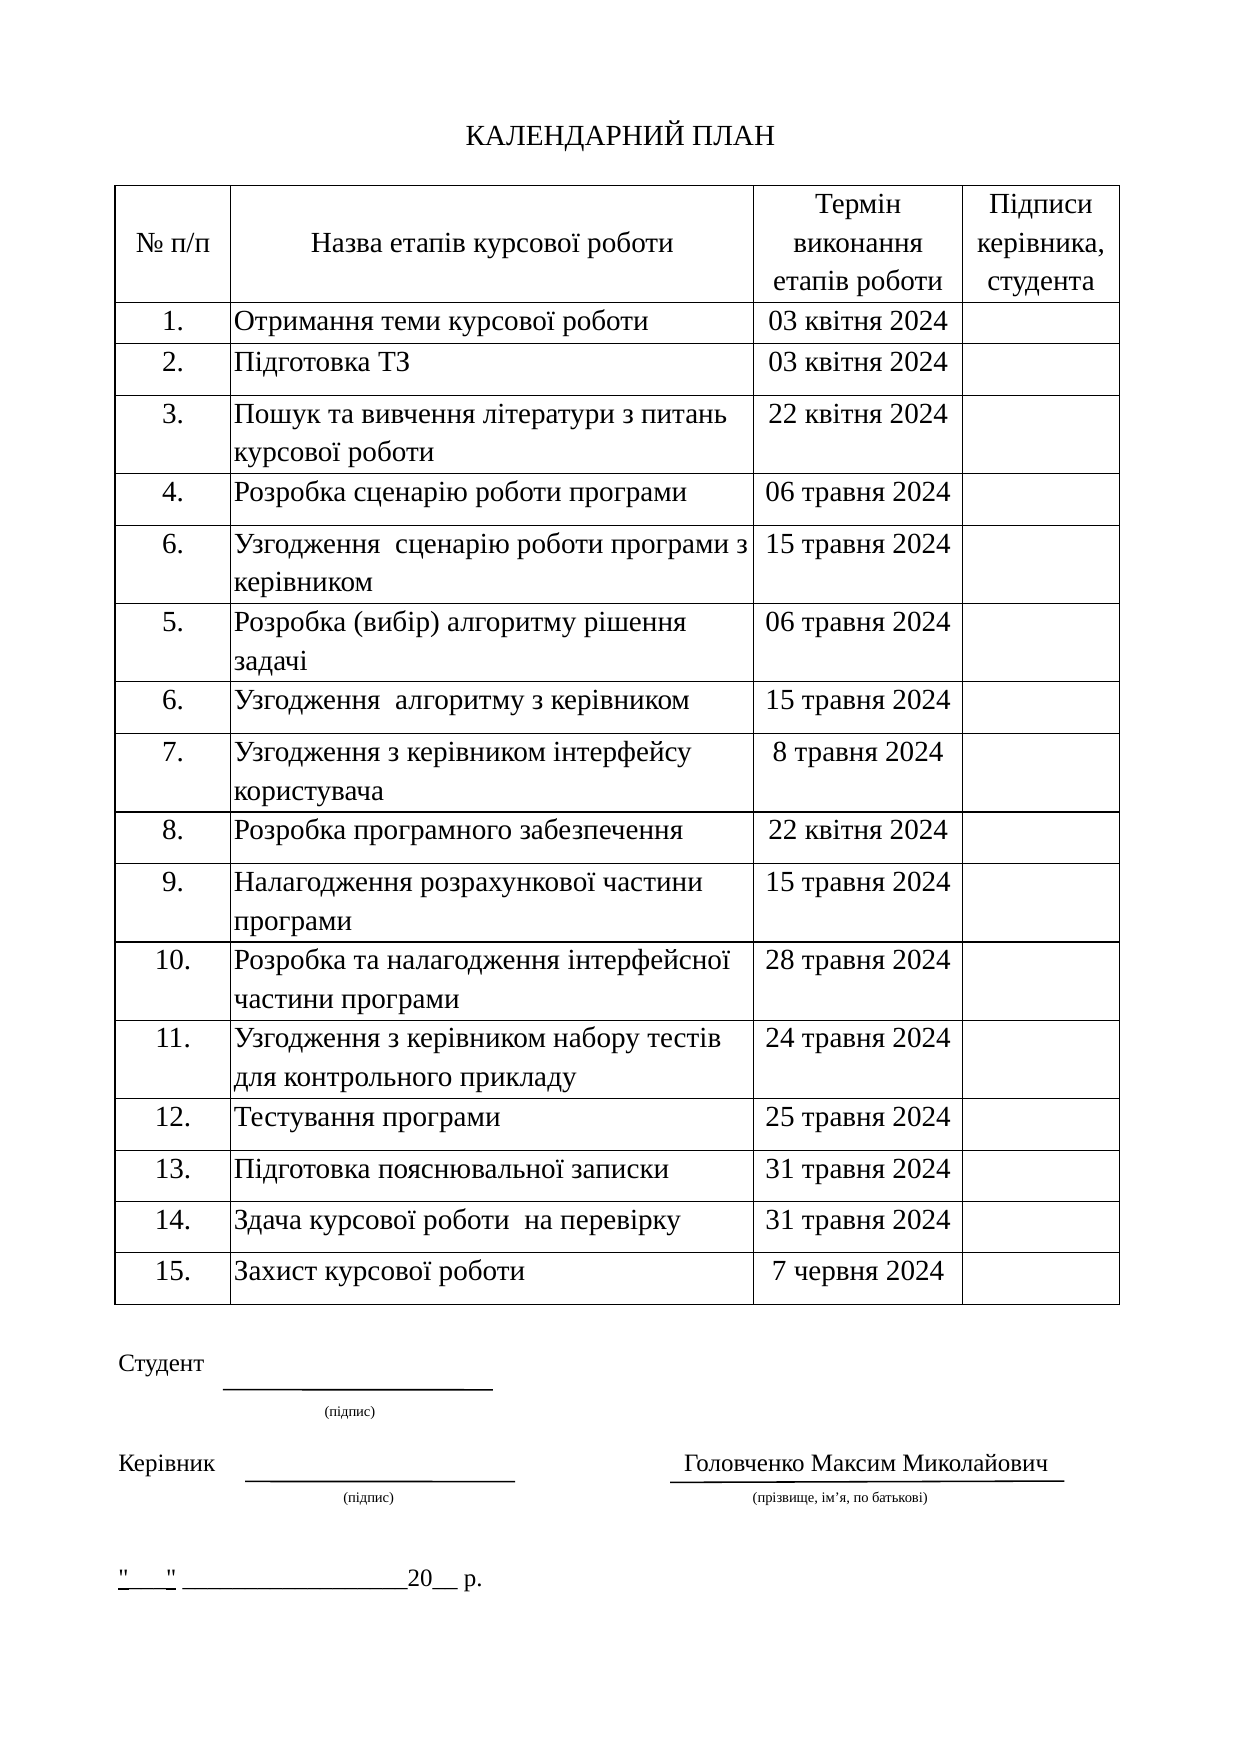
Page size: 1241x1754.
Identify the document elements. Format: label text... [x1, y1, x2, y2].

table_cell [963, 943, 1119, 1019]
table_cell [963, 604, 1119, 681]
table_cell 7 червня 2024 [754, 1253, 962, 1303]
table_cell 28 травня 2024 [754, 943, 962, 1019]
table_header Назва етапів курсової роботи [231, 186, 753, 302]
table_cell 31 травня 2024 [754, 1202, 962, 1252]
table_cell [963, 1202, 1119, 1252]
table_cell 7. [116, 734, 230, 811]
table_cell 8. [116, 813, 230, 863]
table_cell 9. [116, 864, 230, 941]
table_cell 5. [116, 604, 230, 681]
table_cell 06 травня 2024 [754, 474, 962, 525]
table_header Підписи керівника, студента [963, 186, 1119, 302]
table_cell [963, 682, 1119, 733]
table_cell 15 травня 2024 [754, 682, 962, 733]
table_cell Захист курсової роботи [231, 1253, 753, 1303]
table_cell [963, 344, 1119, 395]
text Студент [118, 1348, 1122, 1376]
table_cell 12. [116, 1099, 230, 1150]
table_cell [963, 1151, 1119, 1201]
table_cell 6. [116, 526, 230, 603]
table_cell 15. [116, 1253, 230, 1303]
table_cell 4. [116, 474, 230, 525]
table_cell 03 квітня 2024 [754, 303, 962, 343]
table_header Термін виконання етапів роботи [754, 186, 962, 302]
table_cell 22 квітня 2024 [754, 813, 962, 863]
text Керівник Головченко Максим Миколайович [118, 1448, 1122, 1477]
table_cell Підготовка ТЗ [231, 344, 753, 395]
table_cell Узгодження сценарію роботи програми з керівником [231, 526, 753, 603]
table_cell 15 травня 2024 [754, 526, 962, 603]
table_cell Розробка сценарію роботи програми [231, 474, 753, 525]
table_cell 06 травня 2024 [754, 604, 962, 681]
table_cell 15 травня 2024 [754, 864, 962, 941]
title КАЛЕНДАРНИЙ ПЛАН [118, 118, 1122, 152]
table_cell Отримання теми курсової роботи [231, 303, 753, 343]
table_cell [963, 303, 1119, 343]
table_cell 8 травня 2024 [754, 734, 962, 811]
table_cell Узгодження з керівником інтерфейсу користувача [231, 734, 753, 811]
table_cell [963, 734, 1119, 811]
table_cell [963, 396, 1119, 473]
table_cell Узгодження алгоритму з керівником [231, 682, 753, 733]
table_cell Здача курсової роботи на перевірку [231, 1202, 753, 1252]
table_cell 10. [116, 943, 230, 1019]
table_cell Розробка програмного забезпечення [231, 813, 753, 863]
table_cell 3. [116, 396, 230, 473]
table_header № п/п [116, 186, 230, 302]
table_cell Налагодження розрахункової частини програми [231, 864, 753, 941]
table_cell [963, 526, 1119, 603]
text (підпис) [118, 1391, 1122, 1419]
table_cell [963, 864, 1119, 941]
table_cell 6. [116, 682, 230, 733]
table_cell [963, 474, 1119, 525]
table_cell [963, 1021, 1119, 1098]
table_cell 25 травня 2024 [754, 1099, 962, 1150]
table_cell 24 травня 2024 [754, 1021, 962, 1098]
table_cell 11. [116, 1021, 230, 1098]
text (підпис) (прізвище, ім’я, по батькові) [118, 1477, 1122, 1506]
table_cell 03 квітня 2024 [754, 344, 962, 395]
table_cell Розробка (вибір) алгоритму рішення задачі [231, 604, 753, 681]
table_cell 2. [116, 344, 230, 395]
table_cell 22 квітня 2024 [754, 396, 962, 473]
table_cell 13. [116, 1151, 230, 1201]
table_cell Узгодження з керівником набору тестів для контрольного прикладу [231, 1021, 753, 1098]
table_cell [963, 813, 1119, 863]
table_cell Пошук та вивчення літератури з питань курсової роботи [231, 396, 753, 473]
table_cell Тестування програми [231, 1099, 753, 1150]
table_cell 31 травня 2024 [754, 1151, 962, 1201]
table_cell [963, 1099, 1119, 1150]
text "___" __________________20__ р. [118, 1563, 1122, 1592]
table_cell [963, 1253, 1119, 1303]
table_cell 1. [116, 303, 230, 343]
table_cell Розробка та налагодження інтерфейсної частини програми [231, 943, 753, 1019]
table_cell 14. [116, 1202, 230, 1252]
table_cell Підготовка пояснювальної записки [231, 1151, 753, 1201]
